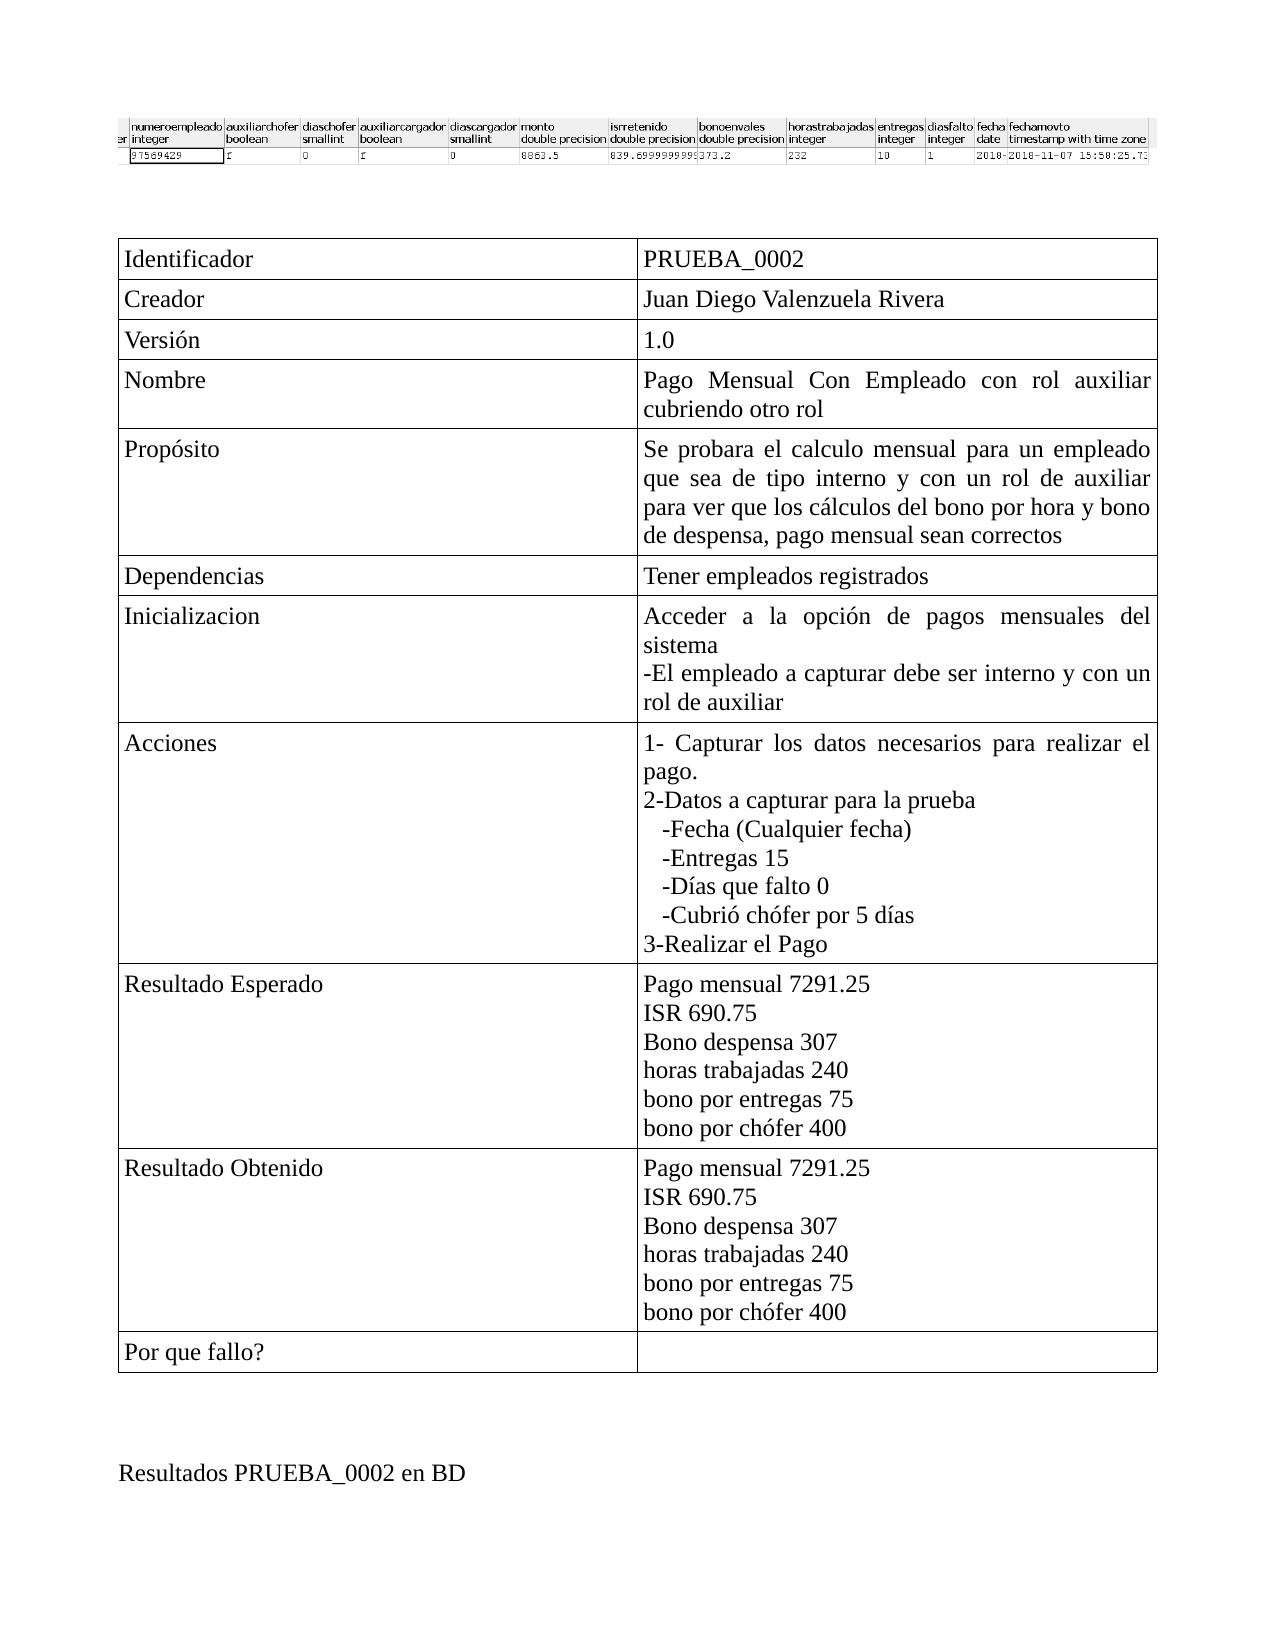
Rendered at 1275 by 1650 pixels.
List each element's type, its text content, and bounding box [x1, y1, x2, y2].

table_cell Resultado Esperado [119, 964, 637, 1147]
table_cell Acciones [119, 723, 637, 963]
table_header Identificador [119, 239, 637, 279]
table_cell Pago Mensual Con Empleado con rol auxiliar cubriendo otro rol [638, 360, 1157, 428]
text Resultados PRUEBA_0002 en BD [118, 1458, 1157, 1487]
table_cell Juan Diego Valenzuela Rivera [638, 280, 1157, 319]
table_cell Pago mensual 7291.25 ISR 690.75 Bono despensa 307 horas trabajadas 240 bono por entregas 75 bono por chófer 400 [638, 964, 1157, 1147]
table_cell [638, 1332, 1157, 1372]
table_cell Creador [119, 280, 637, 319]
table_cell Por que fallo? [119, 1332, 637, 1372]
table_cell Versión [119, 320, 637, 359]
table_cell Tener empleados registrados [638, 556, 1157, 595]
table_cell Inicializacion [119, 596, 637, 722]
table_cell Resultado Obtenido [119, 1149, 637, 1331]
picture [118, 118, 1157, 181]
table_cell Propósito [119, 429, 637, 555]
table_cell Acceder a la opción de pagos mensuales del sistema -El empleado a capturar debe ser interno y con un rol de auxiliar [638, 596, 1157, 722]
table_cell Pago mensual 7291.25 ISR 690.75 Bono despensa 307 horas trabajadas 240 bono por entregas 75 bono por chófer 400 [638, 1149, 1157, 1331]
table_cell 1- Capturar los datos necesarios para realizar el pago. 2-Datos a capturar para la prueba -Fecha (Cualquier fecha) -Entregas 15 -Días que falto 0 -Cubrió chófer por 5 días 3-Realizar el Pago [638, 723, 1157, 963]
table_cell 1.0 [638, 320, 1157, 359]
table_cell Nombre [119, 360, 637, 428]
table_cell Se probara el calculo mensual para un empleado que sea de tipo interno y con un rol de auxiliar para ver que los cálculos del bono por hora y bono de despensa, pago mensual sean correctos [638, 429, 1157, 555]
table_header PRUEBA_0002 [638, 239, 1157, 279]
table_cell Dependencias [119, 556, 637, 595]
